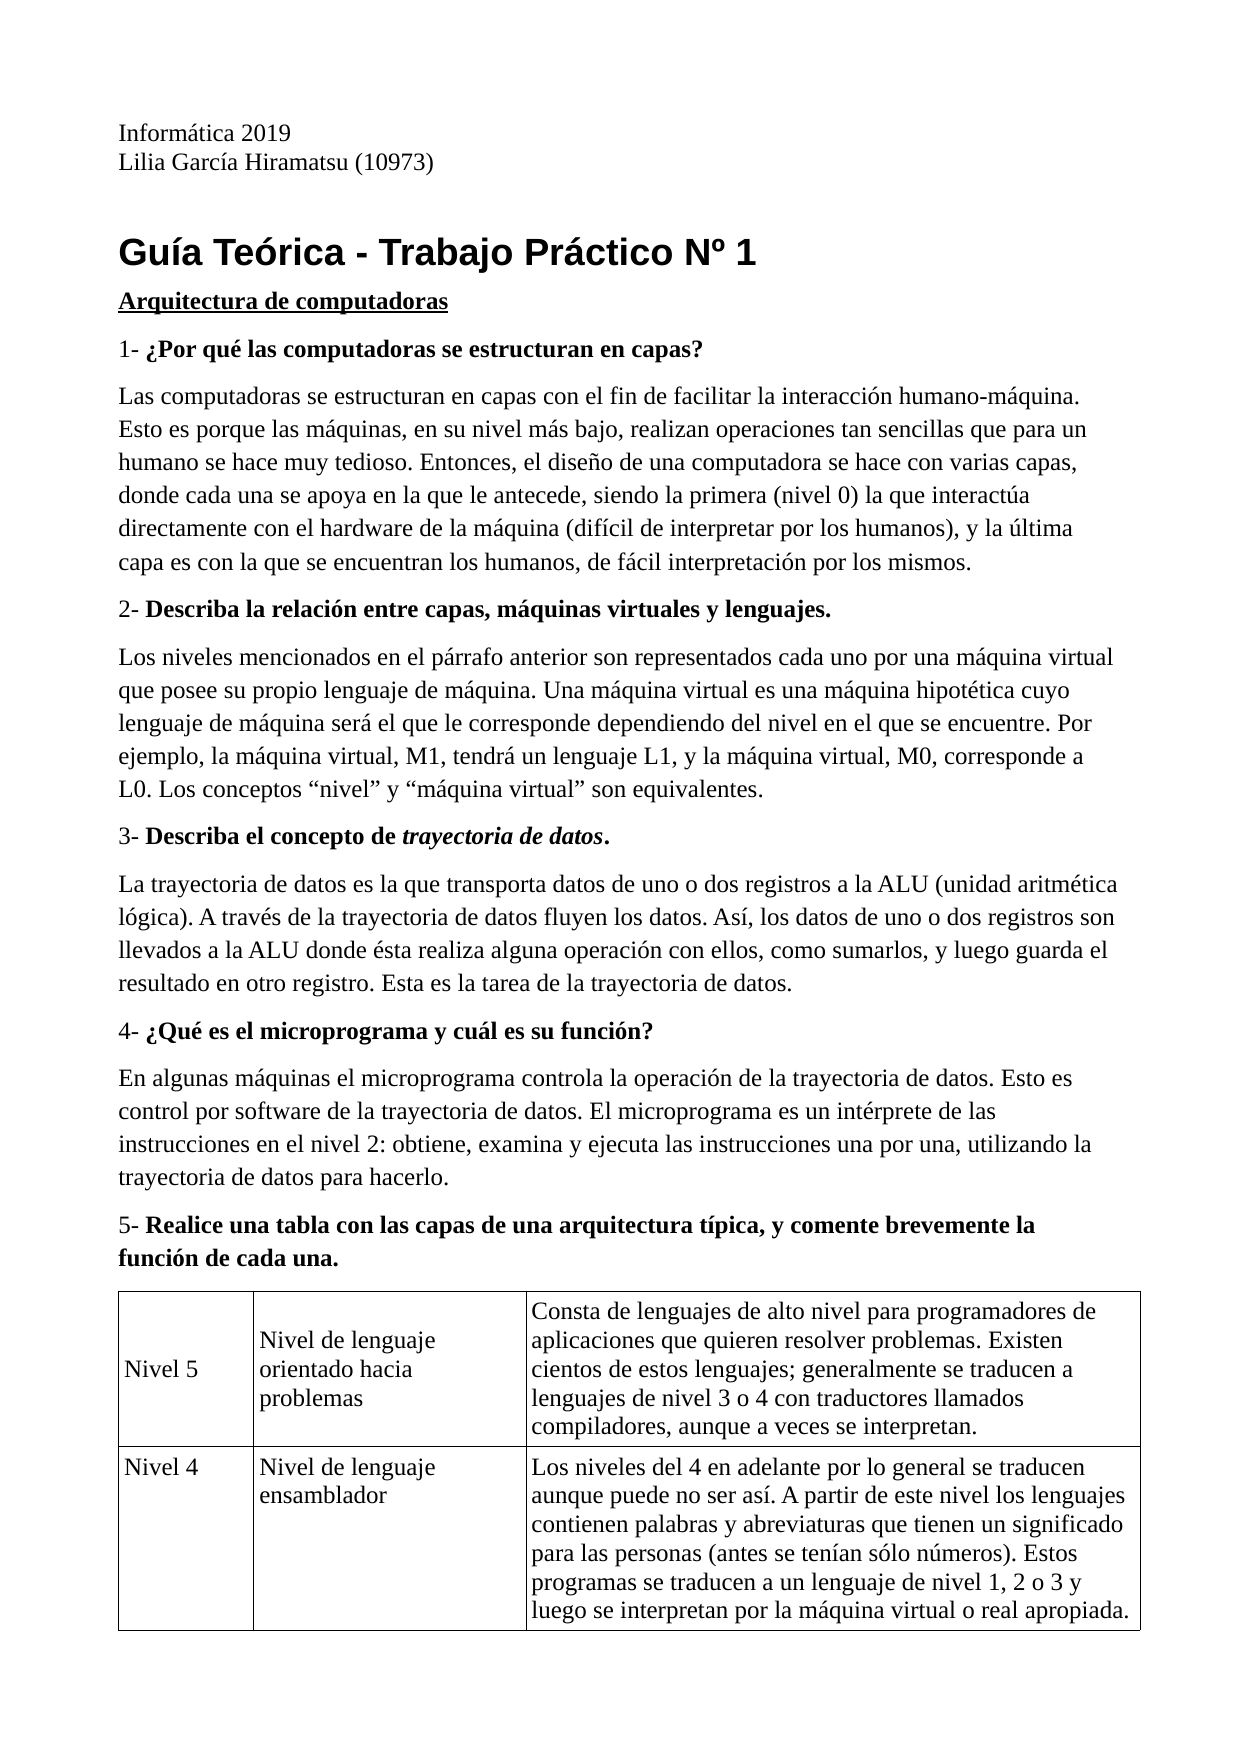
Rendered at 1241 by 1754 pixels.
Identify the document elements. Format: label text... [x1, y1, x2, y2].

text Las computadoras se estructuran en capas con el fin de facilitar la interacción humano-máquina. Esto es porque las máquinas, en su nivel más bajo, realizan operaciones tan sencillas que para un humano se hace muy tedioso. Entonces, el diseño de una computadora se hace con varias capas, donde cada una se apoya en la que le antecede, siendo la primera (nivel 0) la que interactúa directamente con el hardware de la máquina (difícil de interpretar por los humanos), y la última capa es con la que se encuentran los humanos, de fácil interpretación por los mismos. [118, 381, 1122, 575]
text 1- ¿Por qué las computadoras se estructuran en capas? [118, 334, 1122, 363]
text 3- Describa el concepto de trayectoria de datos. [118, 821, 1122, 850]
table_cell Nivel de lenguaje ensamblador [254, 1447, 526, 1630]
table_cell Nivel 4 [119, 1447, 253, 1630]
text 4- ¿Qué es el microprograma y cuál es su función? [118, 1016, 1122, 1044]
table_header Consta de lenguajes de alto nivel para programadores de aplicaciones que quieren resolver problemas. Existen cientos de estos lenguajes; generalmente se traducen a lenguajes de nivel 3 o 4 con traductores llamados compiladores, aunque a veces se interpretan. [527, 1292, 1140, 1446]
text En algunas máquinas el microprograma controla la operación de la trayectoria de datos. Esto es control por software de la trayectoria de datos. El microprograma es un intérprete de las instrucciones en el nivel 2: obtiene, examina y ejecuta las instrucciones una por una, utilizando la trayectoria de datos para hacerlo. [118, 1063, 1122, 1191]
text Arquitectura de computadoras [118, 286, 1122, 315]
text La trayectoria de datos es la que transporta datos de uno o dos registros a la ALU (unidad aritmética lógica). A través de la trayectoria de datos fluyen los datos. Así, los datos de uno o dos registros son llevados a la ALU donde ésta realiza alguna operación con ellos, como sumarlos, y luego guarda el resultado en otro registro. Esta es la tarea de la trayectoria de datos. [118, 869, 1122, 997]
table_header Nivel 5 [119, 1292, 253, 1446]
text 5- Realice una tabla con las capas de una arquitectura típica, y comente brevemente la función de cada una. [118, 1210, 1122, 1272]
subtitle Guía Teórica - Trabajo Práctico Nº 1 [118, 230, 1122, 274]
text Los niveles mencionados en el párrafo anterior son representados cada uno por una máquina virtual que posee su propio lenguaje de máquina. Una máquina virtual es una máquina hipotética cuyo lenguaje de máquina será el que le corresponde dependiendo del nivel en el que se encuentre. Por ejemplo, la máquina virtual, M1, tendrá un lenguaje L1, y la máquina virtual, M0, corresponde a L0. Los conceptos “nivel” y “máquina virtual” son equivalentes. [118, 642, 1122, 803]
table_cell Los niveles del 4 en adelante por lo general se traducen aunque puede no ser así. A partir de este nivel los lenguajes contienen palabras y abreviaturas que tienen un significado para las personas (antes se tenían sólo números). Estos programas se traducen a un lenguaje de nivel 1, 2 o 3 y luego se interpretan por la máquina virtual o real apropiada. [527, 1447, 1140, 1630]
text 2- Describa la relación entre capas, máquinas virtuales y lenguajes. [118, 594, 1122, 623]
table_header Nivel de lenguaje orientado hacia problemas [254, 1292, 526, 1446]
